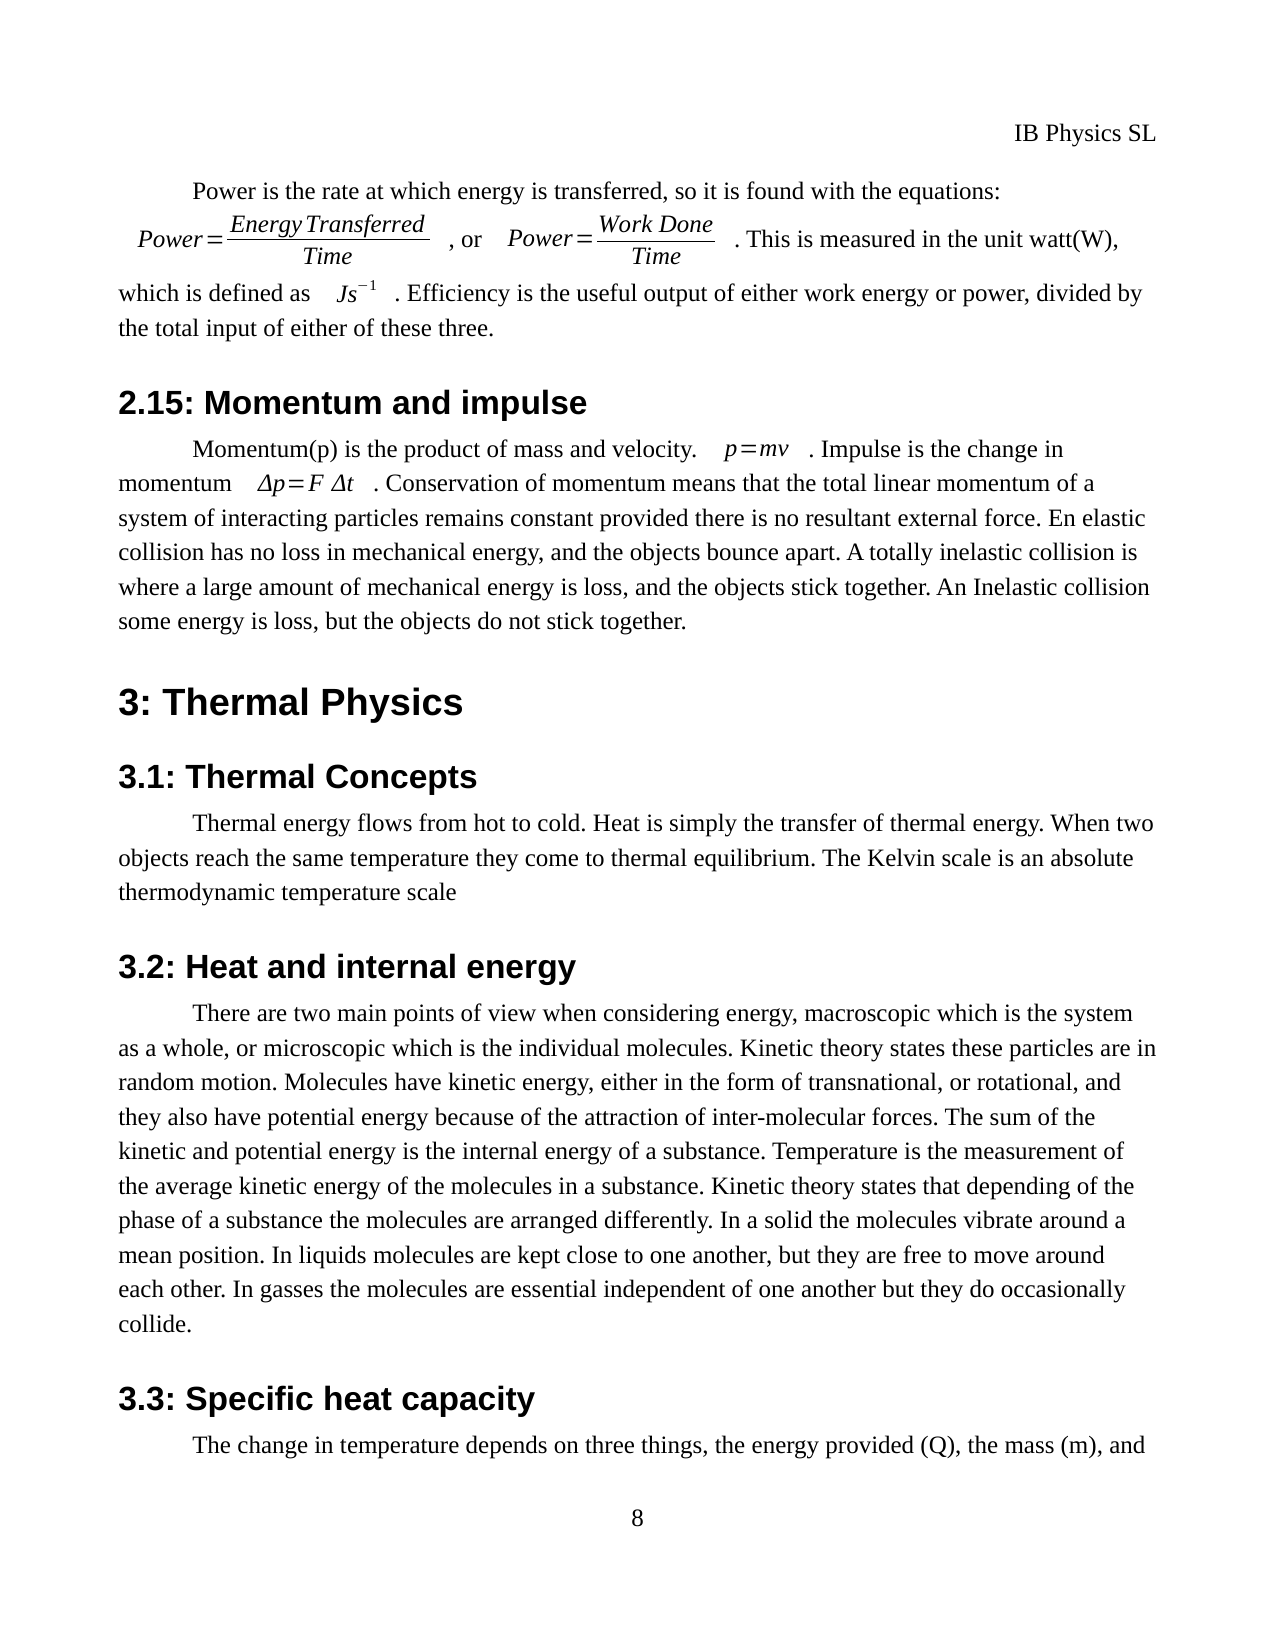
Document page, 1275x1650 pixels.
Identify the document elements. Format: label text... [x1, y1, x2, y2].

subtitle 3.1: Thermal Concepts [118, 757, 1157, 796]
subtitle 3.2: Heat and internal energy [118, 947, 1157, 986]
text Momentum(p) is the product of mass and velocity. . Impulse is the change in momentum . Conservation of momentum means that the total linear momentum of a system of interacting particles remains constant provided there is no resultant external force. En elastic collision has no loss in mechanical energy, and the objects bounce apart. A totally inelastic collision is where a large amount of mechanical energy is loss, and the objects stick together. An Inelastic collision some energy is loss, but the objects do not stick together. [118, 434, 1157, 635]
text There are two main points of view when considering energy, macroscopic which is the system as a whole, or microscopic which is the individual molecules. Kinetic theory states these particles are in random motion. Molecules have kinetic energy, either in the form of transnational, or rotational, and they also have potential energy because of the attraction of inter-molecular forces. The sum of the kinetic and potential energy is the internal energy of a substance. Temperature is the measurement of the average kinetic energy of the molecules in a substance. Kinetic theory states that depending of the phase of a substance the molecules are arranged differently. In a solid the molecules vibrate around a mean position. In liquids molecules are kept close to one another, but they are free to move around each other. In gasses the molecules are essential independent of one another but they do occasionally collide. [118, 998, 1157, 1337]
subtitle 3: Thermal Physics [118, 680, 1157, 724]
text Power is the rate at which energy is transferred, so it is found with the equations: , or . This is measured in the unit watt(W), which is defined as . Efficiency is the useful output of either work energy or power, divided by the total input of either of these three. [118, 176, 1157, 341]
text The change in temperature depends on three things, the energy provided (Q), the mass (m), and the substance from which it is made. The thermal capacity (C) of an object is the energy required to raise its temperature by 1K. . The specific heat capacity (c) is the energy required to raise a unit mass of a substance by 1K.. [118, 1430, 1157, 1458]
subtitle 2.15: Momentum and impulse [118, 383, 1157, 421]
subtitle 3.3: Specific heat capacity [118, 1378, 1157, 1417]
text Thermal energy flows from hot to cold. Heat is simply the transfer of thermal energy. When two objects reach the same temperature they come to thermal equilibrium. The Kelvin scale is an absolute thermodynamic temperature scale [118, 808, 1157, 906]
